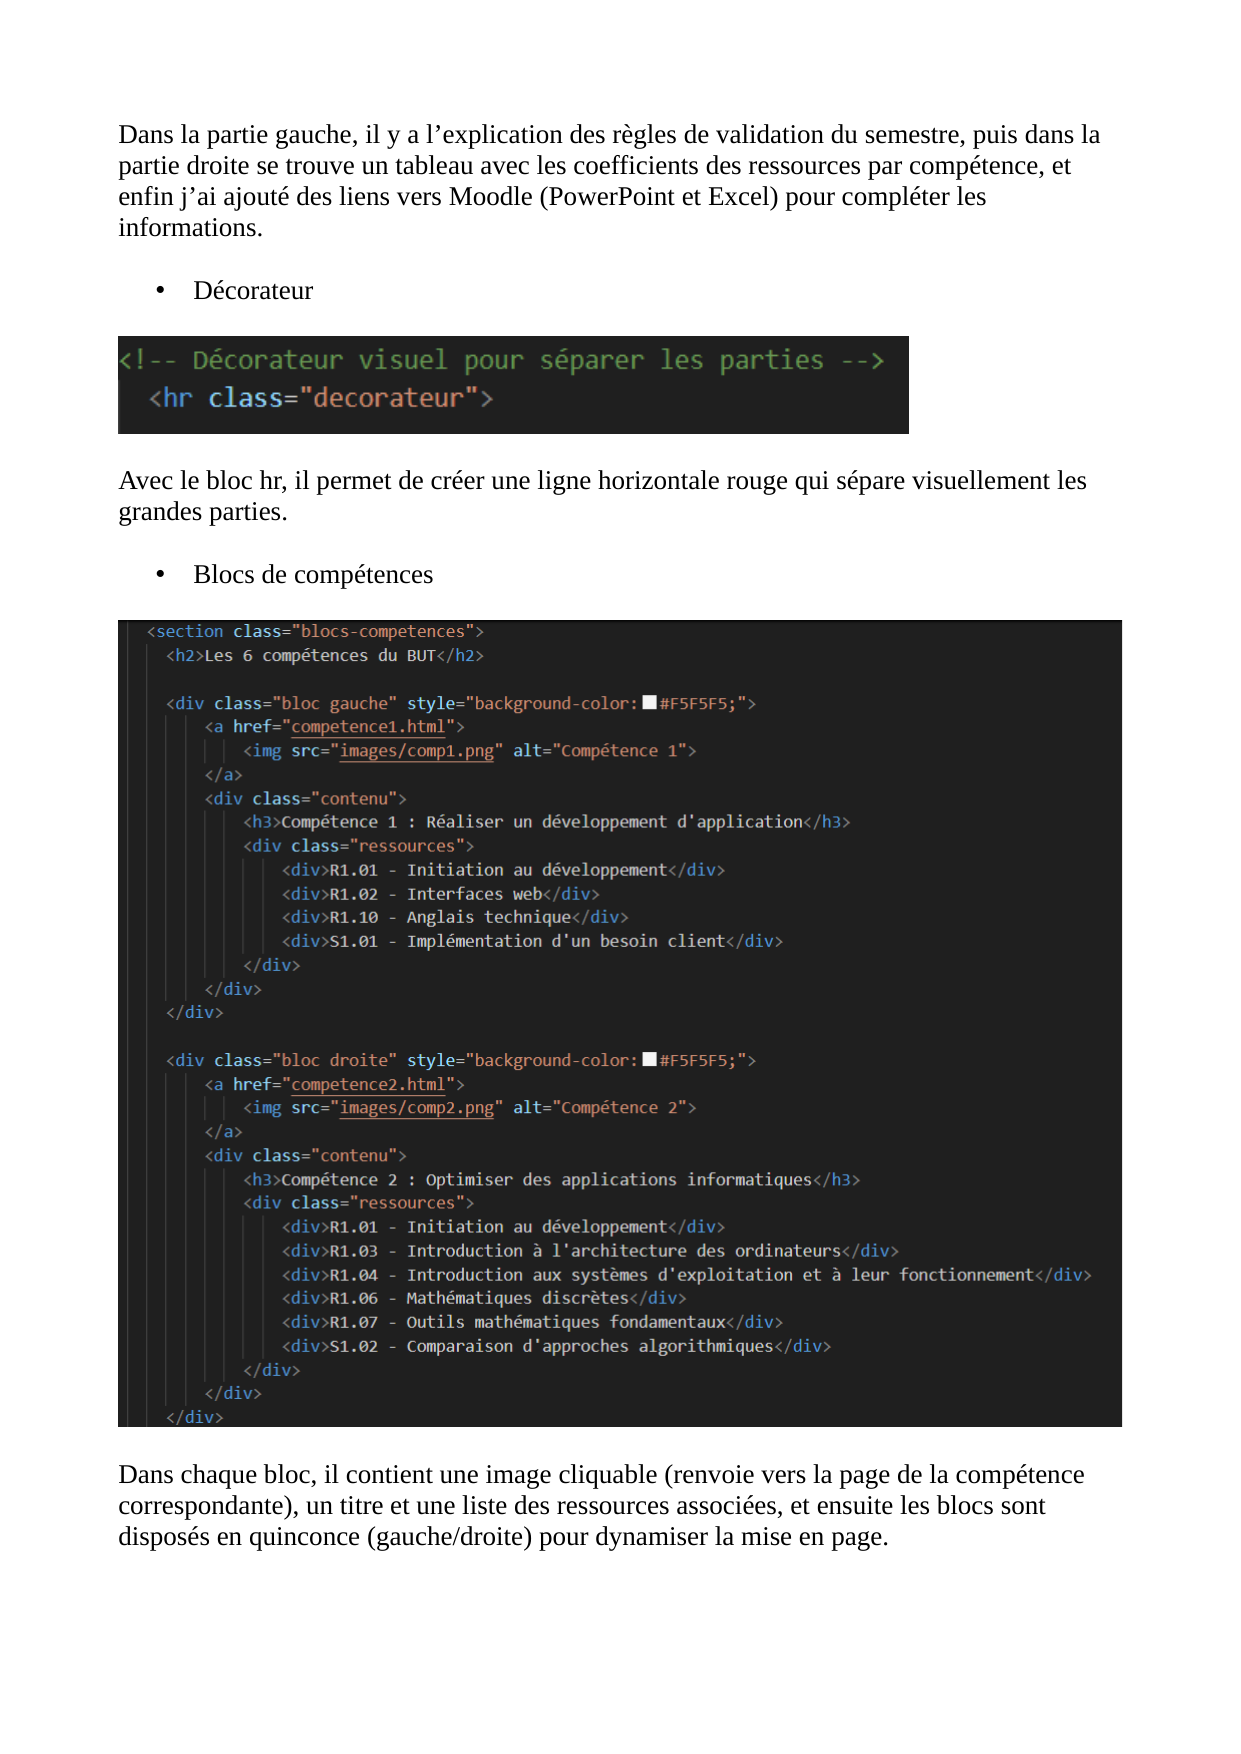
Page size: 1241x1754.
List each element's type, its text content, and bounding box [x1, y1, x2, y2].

text Dans chaque bloc, il contient une image cliquable (renvoie vers la page de la compétence correspondante), un titre et une liste des ressources associées, et ensuite les blocs sont disposés en quinconce (gauche/droite) pour dynamiser la mise en page. [118, 1458, 1122, 1551]
list Décorateur [156, 274, 1122, 305]
text Dans la partie gauche, il y a l’explication des règles de validation du semestre, puis dans la partie droite se trouve un tableau avec les coefficients des ressources par compétence, et enfin j’ai ajouté des liens vers Moodle (PowerPoint et Excel) pour compléter les informations. [118, 118, 1122, 243]
list Blocs de compétences [156, 558, 1122, 589]
picture [118, 620, 1123, 1427]
picture [118, 336, 909, 434]
text Avec le bloc hr, il permet de créer une ligne horizontale rouge qui sépare visuellement les grandes parties. [118, 464, 1122, 527]
